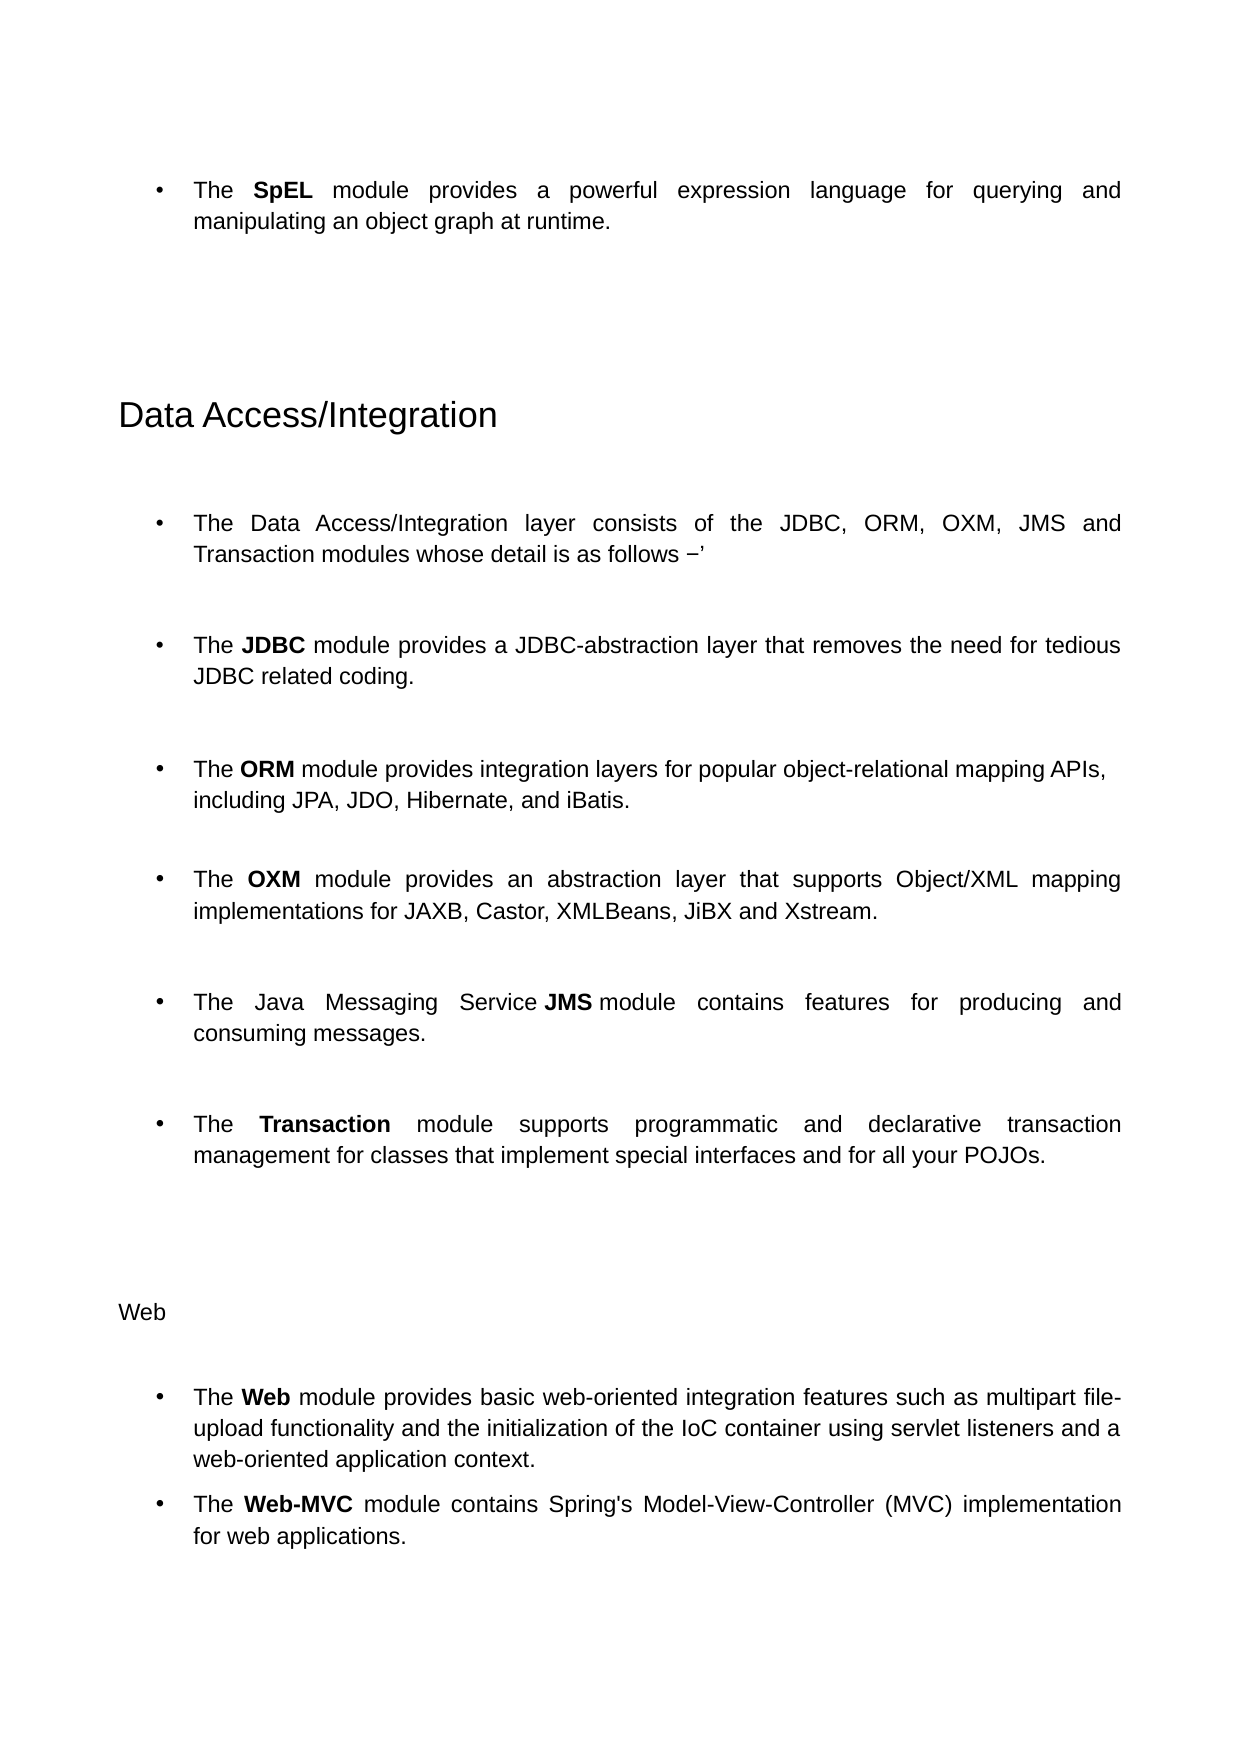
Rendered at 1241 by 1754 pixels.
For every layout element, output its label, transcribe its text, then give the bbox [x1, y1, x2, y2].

list The ORM module provides integration layers for popular object-relational mapping APIs, including JPA, JDO, Hibernate, and iBatis. [156, 756, 1122, 847]
list The Web-MVC module contains Spring's Model-View-Controller (MVC) implementation for web applications. [156, 1491, 1122, 1549]
subtitle Web [118, 1298, 1122, 1325]
list The Transaction module supports programmatic and declarative transaction management for classes that implement special interfaces and for all your POJOs. [156, 1110, 1122, 1168]
list The SpEL module provides a powerful expression language for querying and manipulating an object graph at runtime. [156, 176, 1122, 234]
list The Java Messaging Service JMS module contains features for producing and consuming messages. [156, 988, 1122, 1046]
subtitle Data Access/Integration [118, 394, 1122, 435]
list The Data Access/Integration layer consists of the JDBC, ORM, OXM, JMS and Transaction modules whose detail is as follows −’ [156, 510, 1122, 568]
list The OXM module provides an abstraction layer that supports Object/XML mapping implementations for JAXB, Castor, XMLBeans, JiBX and Xstream. [156, 866, 1122, 924]
list The Web module provides basic web-oriented integration features such as multipart file-upload functionality and the initialization of the IoC container using servlet listeners and a web-oriented application context. [156, 1383, 1122, 1472]
list The JDBC module provides a JDBC-abstraction layer that removes the need for tedious JDBC related coding. [156, 632, 1122, 689]
